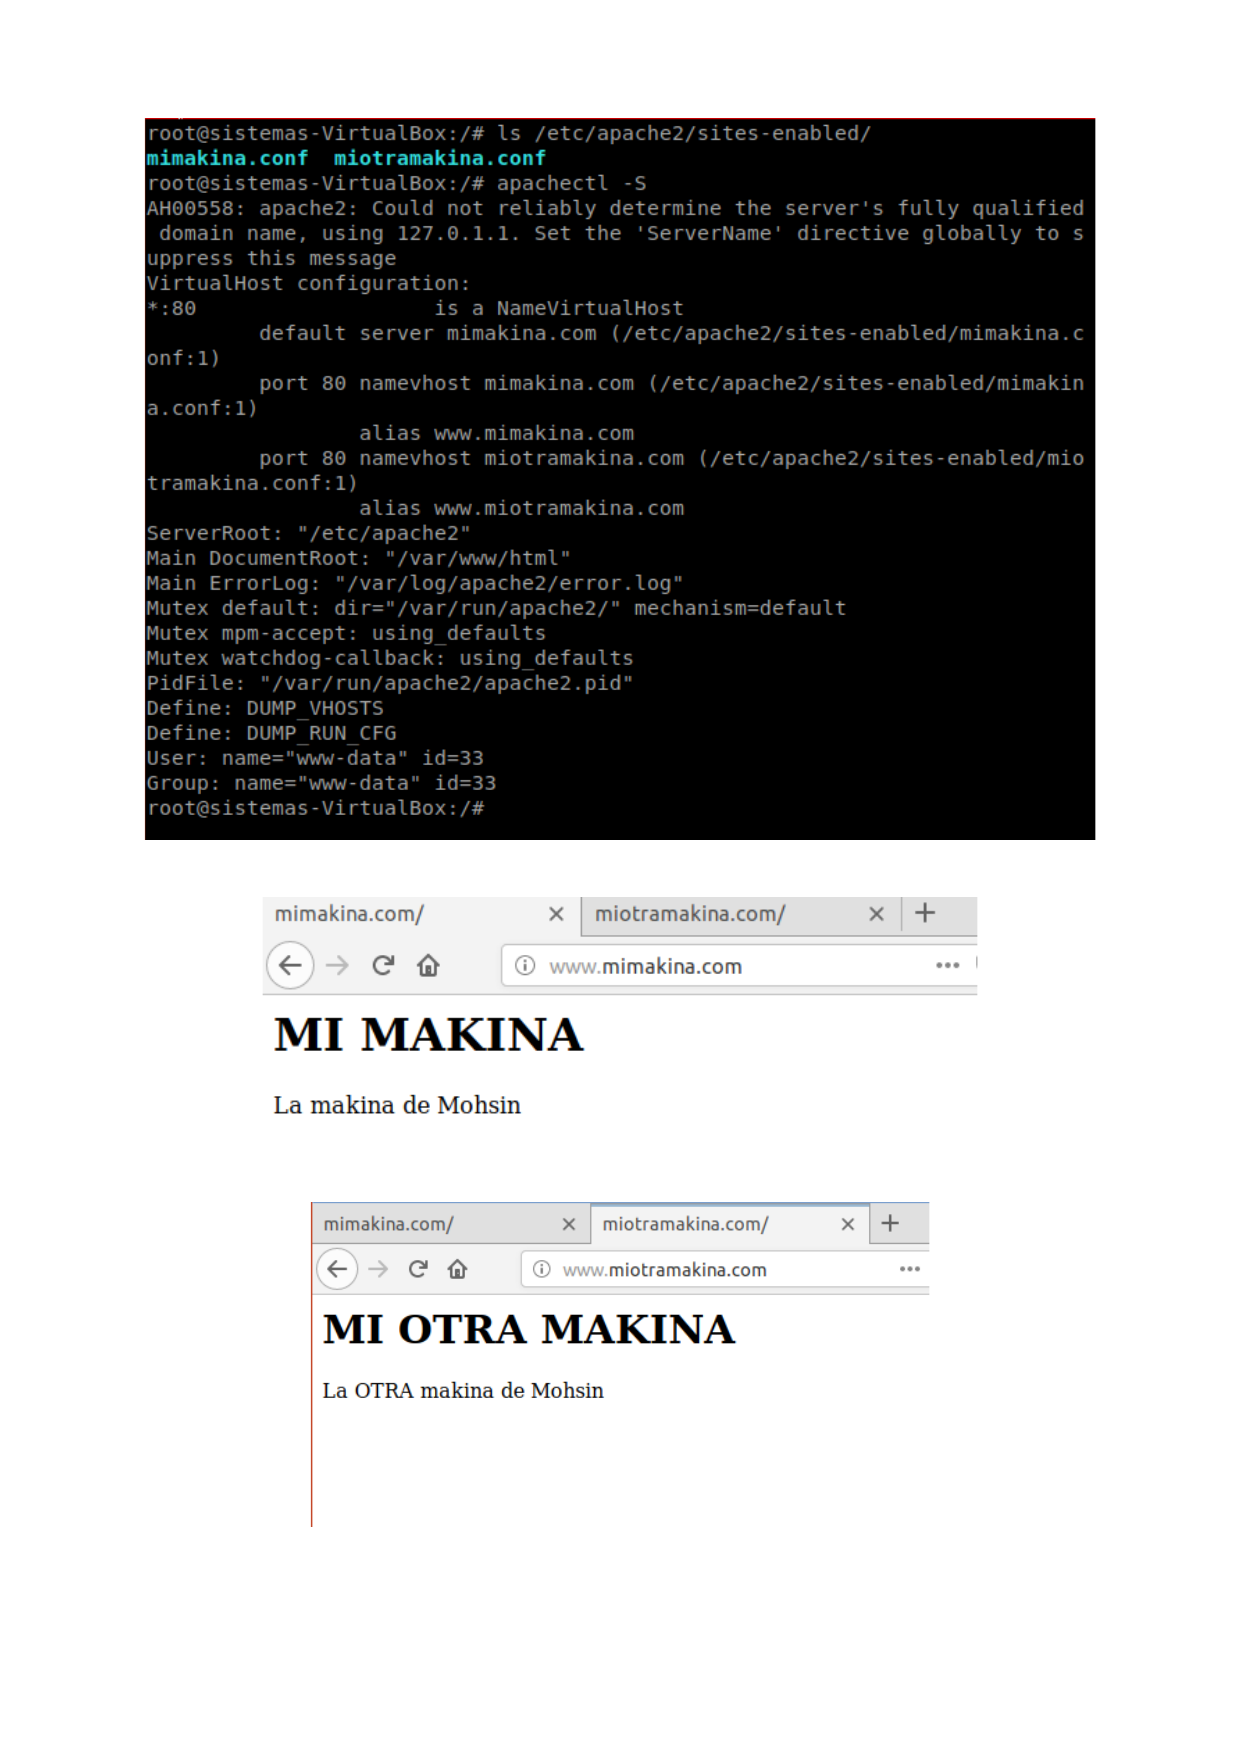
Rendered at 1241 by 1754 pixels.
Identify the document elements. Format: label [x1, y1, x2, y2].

picture [310, 1202, 930, 1527]
picture [262, 897, 978, 1145]
picture [144, 118, 1096, 840]
